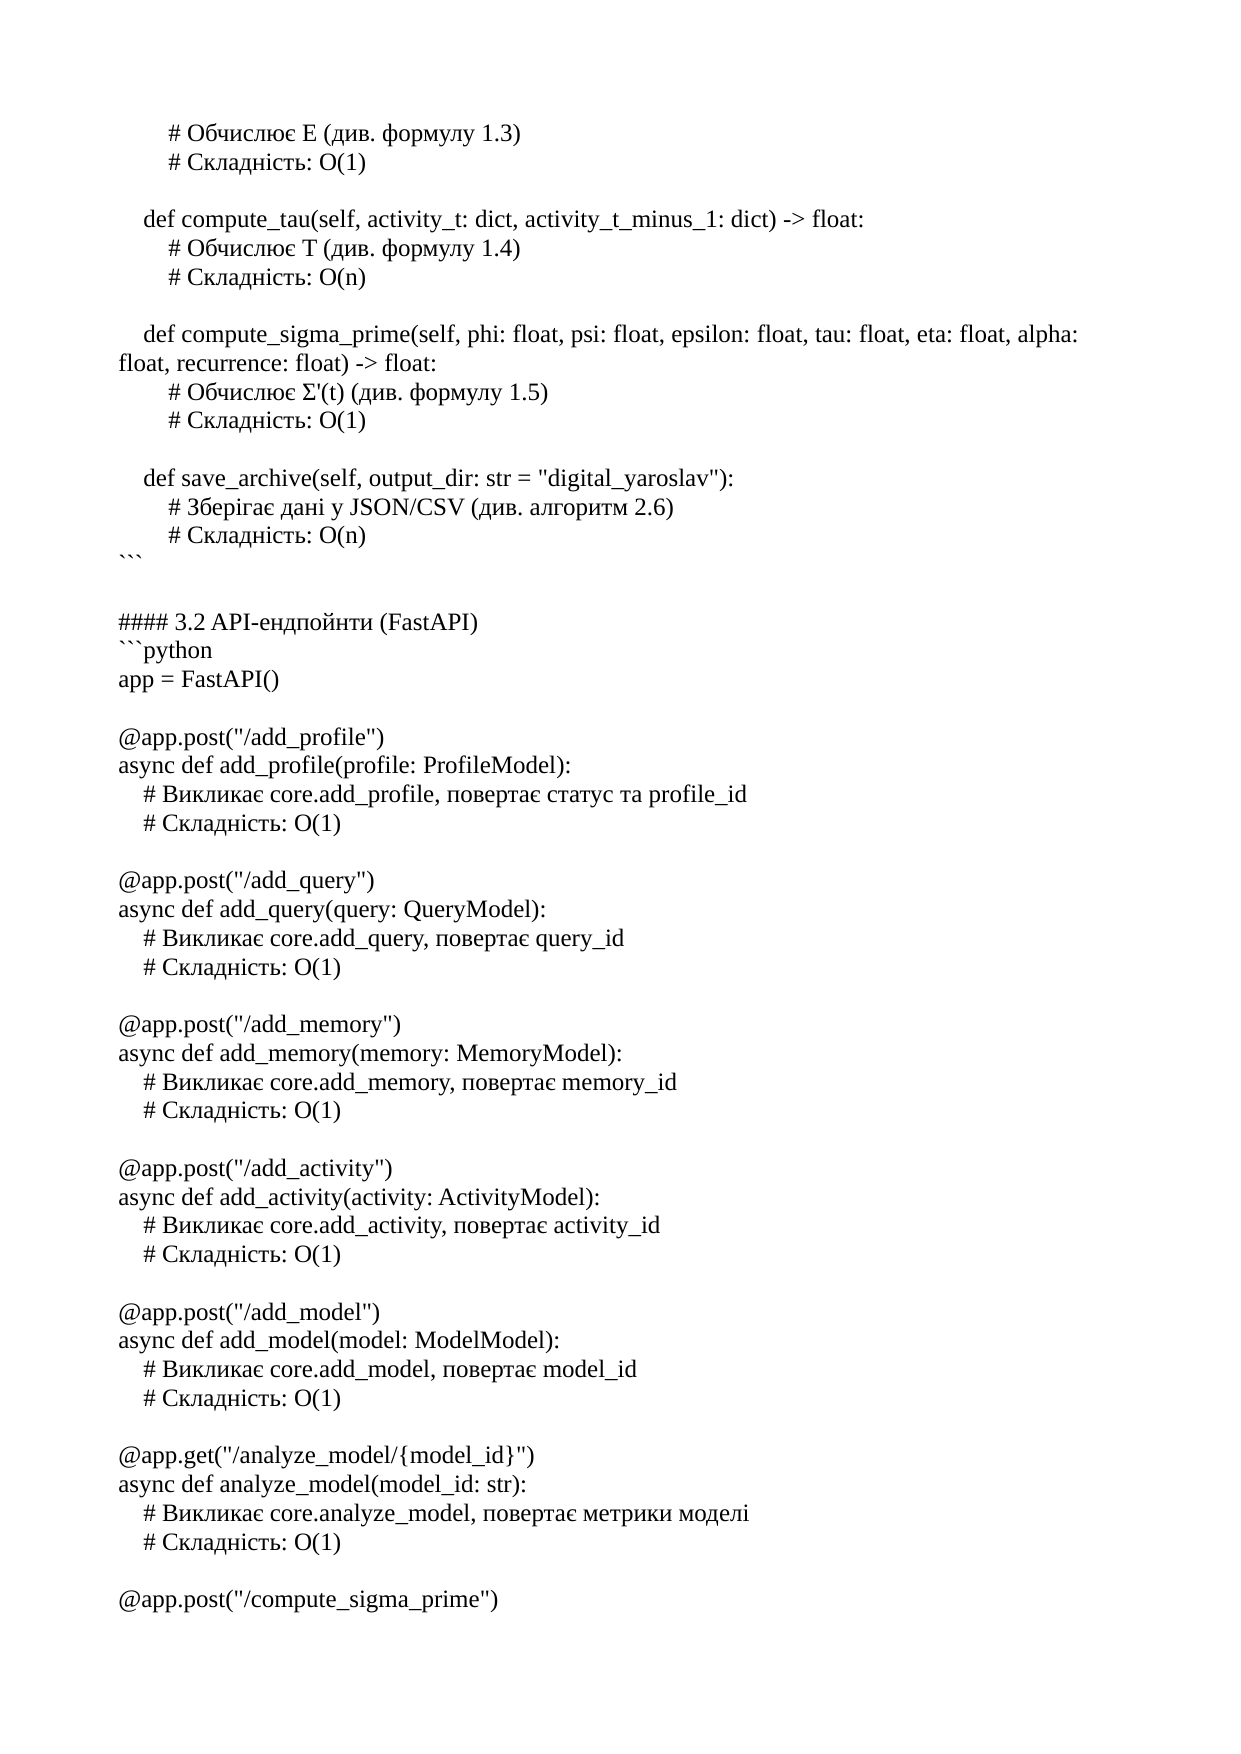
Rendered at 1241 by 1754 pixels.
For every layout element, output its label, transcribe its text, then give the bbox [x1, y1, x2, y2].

text # Складність: O(1) [118, 1383, 1122, 1412]
text # Складність: O(n) [118, 521, 1122, 549]
text # Викликає core.add_model, повертає model_id [118, 1354, 1122, 1383]
text @app.post("/add_activity") [118, 1153, 1122, 1182]
text @app.post("/add_query") [118, 866, 1122, 894]
text async def analyze_model(model_id: str): [118, 1469, 1122, 1498]
text ``` [118, 549, 1122, 578]
text # Складність: O(1) [118, 952, 1122, 981]
text def save_archive(self, output_dir: str = "digital_yaroslav"): [118, 463, 1122, 492]
text # Складність: O(1) [118, 808, 1122, 837]
text @app.post("/add_model") [118, 1297, 1122, 1326]
text # Обчислює Τ (див. формулу 1.4) [118, 233, 1122, 262]
text # Складність: O(n) [118, 262, 1122, 291]
text #### 3.2 API-ендпойнти (FastAPI) [118, 607, 1122, 636]
text # Зберігає дані у JSON/CSV (див. алгоритм 2.6) [118, 492, 1122, 521]
text app = FastAPI() [118, 664, 1122, 693]
text async def add_profile(profile: ProfileModel): [118, 751, 1122, 779]
text async def add_memory(memory: MemoryModel): [118, 1038, 1122, 1067]
text # Складність: O(1) [118, 1096, 1122, 1124]
text ```python [118, 636, 1122, 664]
text # Викликає core.add_profile, повертає статус та profile_id [118, 779, 1122, 808]
text async def add_model(model: ModelModel): [118, 1326, 1122, 1354]
text # Викликає core.analyze_model, повертає метрики моделі [118, 1498, 1122, 1527]
text async def add_activity(activity: ActivityModel): [118, 1182, 1122, 1211]
text # Викликає core.add_activity, повертає activity_id [118, 1211, 1122, 1239]
text def compute_tau(self, activity_t: dict, activity_t_minus_1: dict) -> float: [118, 204, 1122, 233]
text @app.post("/add_profile") [118, 722, 1122, 751]
text # Складність: O(1) [118, 1239, 1122, 1268]
text # Викликає core.add_query, повертає query_id [118, 923, 1122, 952]
text @app.get("/analyze_model/{model_id}") [118, 1441, 1122, 1469]
text # Складність: O(1) [118, 1527, 1122, 1556]
text # Обчислює Ε (див. формулу 1.3) [118, 118, 1122, 147]
text # Складність: O(1) [118, 147, 1122, 176]
text @app.post("/add_memory") [118, 1009, 1122, 1038]
text # Обчислює Σ'(t) (див. формулу 1.5) [118, 377, 1122, 406]
text @app.post("/compute_sigma_prime") [118, 1584, 1122, 1613]
text # Викликає core.add_memory, повертає memory_id [118, 1067, 1122, 1096]
text def compute_sigma_prime(self, phi: float, psi: float, epsilon: float, tau: float, eta: float, alpha: float, recurrence: float) -> float: [118, 319, 1122, 377]
text # Складність: O(1) [118, 406, 1122, 434]
text async def add_query(query: QueryModel): [118, 894, 1122, 923]
